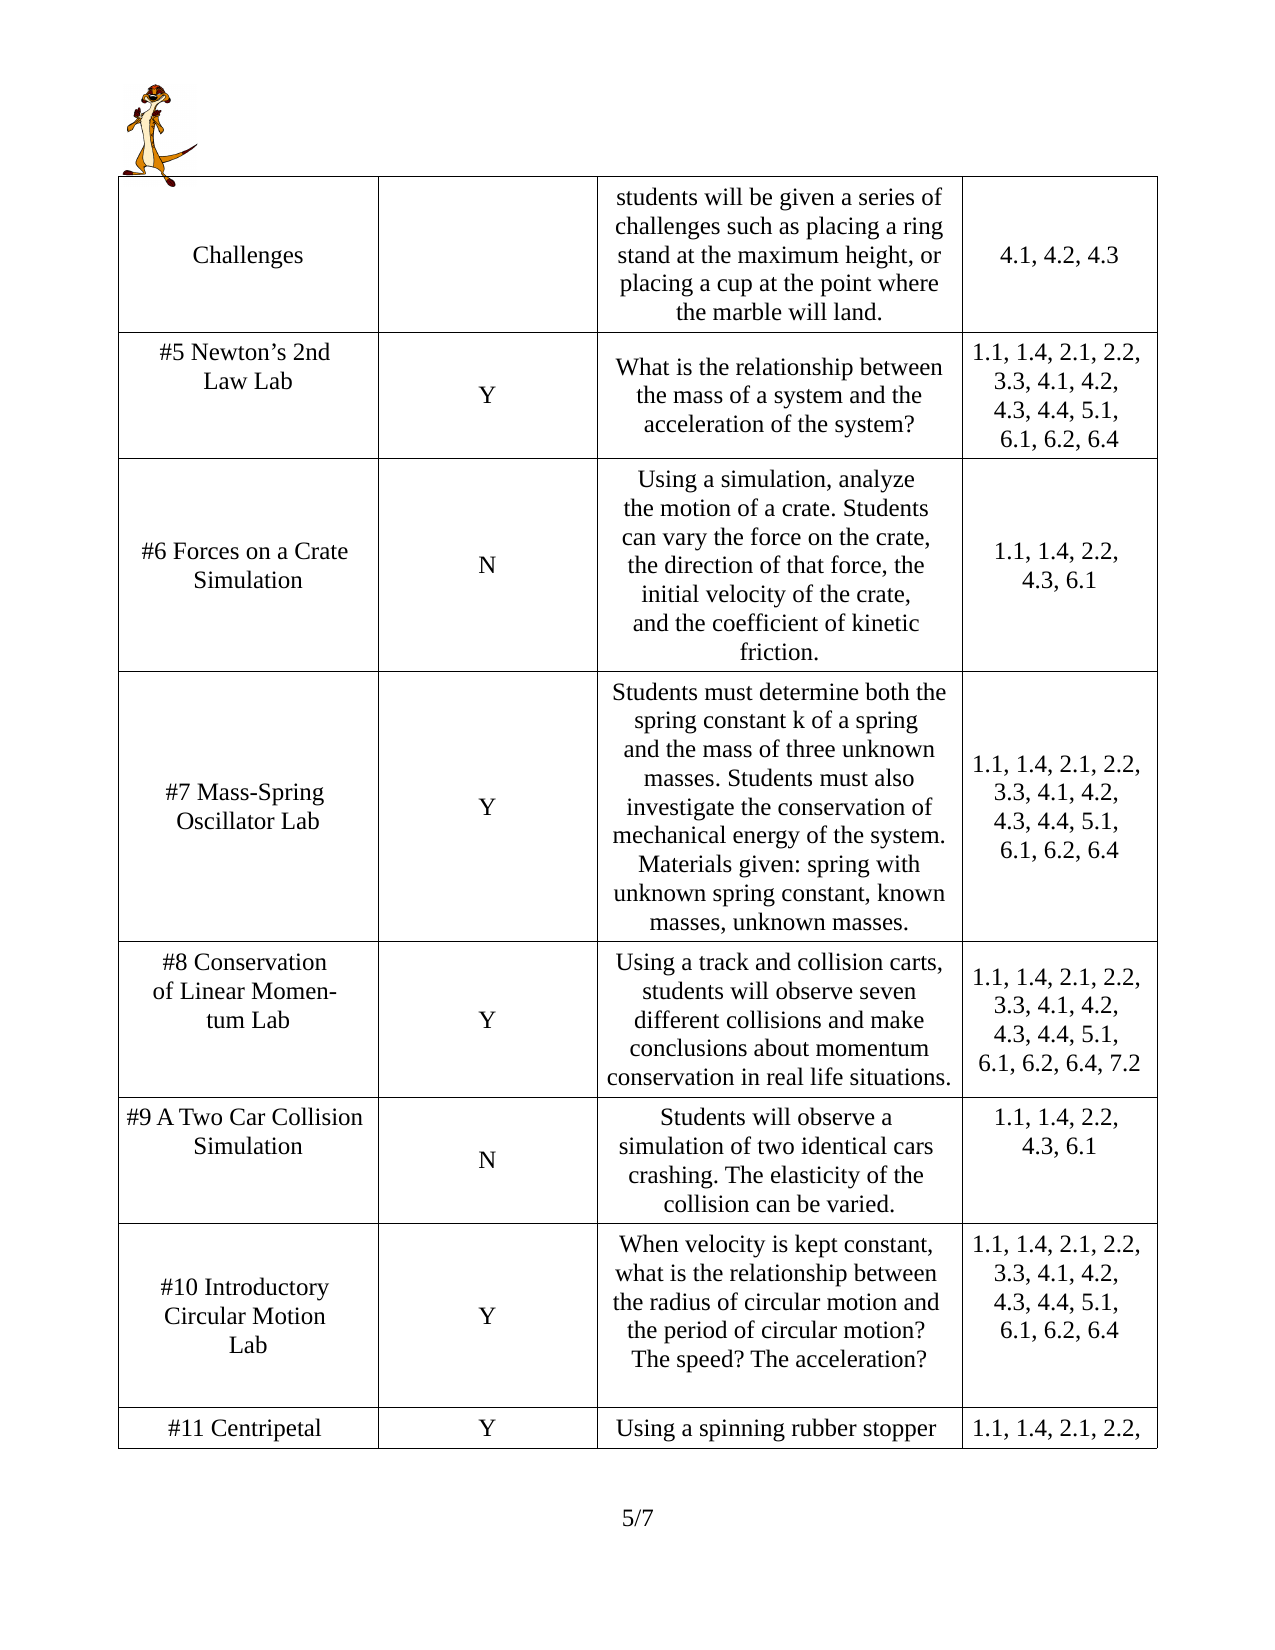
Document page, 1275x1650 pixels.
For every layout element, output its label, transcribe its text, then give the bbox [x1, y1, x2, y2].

table_cell Y [379, 672, 597, 941]
table_cell Y [379, 942, 597, 1097]
picture [122, 84, 198, 176]
table_cell Y [379, 1224, 597, 1407]
table_cell 1.1, 1.4, 2.1, 2.2, 3.3, 4.1, 4.2, 4.3, 4.4, 5.1, 6.1, 6.2, 6.4 [963, 1224, 1157, 1407]
table_cell Students must determine both the spring constant k of a spring and the mass of three unknown masses. Students must also investigate the conservation of mechanical energy of the system. Materials given: spring with unknown spring constant, known masses, unknown masses. [598, 672, 962, 941]
table_cell Using a simulation, analyze the motion of a crate. Students can vary the force on the crate, the direction of that force, the initial velocity of the crate, and the coefficient of kinetic friction. [598, 459, 962, 671]
table_cell #9 A Two Car Collision Simulation [119, 1098, 378, 1223]
table_cell [379, 177, 597, 332]
table_cell #11 Centripetal [119, 1408, 378, 1448]
table_cell 1.1, 1.4, 2.2, 4.3, 6.1 [963, 459, 1157, 671]
table_cell What is the relationship between the mass of a system and the acceleration of the system? [598, 333, 962, 458]
table_cell Y [379, 1408, 597, 1448]
table_cell 1.1, 1.4, 2.1, 2.2, 3.3, 4.1, 4.2, 4.3, 4.4, 5.1, 6.1, 6.2, 6.4, 7.2 [963, 942, 1157, 1097]
table_cell #10 Introductory Circular Motion Lab [119, 1224, 378, 1407]
table_cell Using a track and collision carts, students will observe seven different collisions and make conclusions about momentum conservation in real life situations. [598, 942, 962, 1097]
table_cell When velocity is kept constant, what is the relationship between the radius of circular motion and the period of circular motion? The speed? The acceleration? [598, 1224, 962, 1407]
table_cell #7 Mass-Spring Oscillator Lab [119, 672, 378, 941]
table_cell #5 Newton’s 2nd Law Lab [119, 333, 378, 458]
table_cell N [379, 1098, 597, 1223]
picture [122, 177, 198, 187]
table_cell 4.1, 4.2, 4.3 [963, 177, 1157, 332]
table_cell 1.1, 1.4, 2.1, 2.2, [963, 1408, 1157, 1448]
table_cell Students will observe a simulation of two identical cars crashing. The elasticity of the collision can be varied. [598, 1098, 962, 1223]
table_cell 1.1, 1.4, 2.1, 2.2, 3.3, 4.1, 4.2, 4.3, 4.4, 5.1, 6.1, 6.2, 6.4 [963, 333, 1157, 458]
table_cell students will be given a series of challenges such as placing a ring stand at the maximum height, or placing a cup at the point where the marble will land. [598, 177, 962, 332]
table_cell 1.1, 1.4, 2.1, 2.2, 3.3, 4.1, 4.2, 4.3, 4.4, 5.1, 6.1, 6.2, 6.4 [963, 672, 1157, 941]
table_cell Y [379, 333, 597, 458]
table_cell N [379, 459, 597, 671]
table_cell #6 Forces on a Crate Simulation [119, 459, 378, 671]
table_cell Using a spinning rubber stopper [598, 1408, 962, 1448]
table_cell Challenges [119, 177, 378, 332]
table_cell 1.1, 1.4, 2.2, 4.3, 6.1 [963, 1098, 1157, 1223]
table_cell #8 Conservation of Linear Momen- tum Lab [119, 942, 378, 1097]
